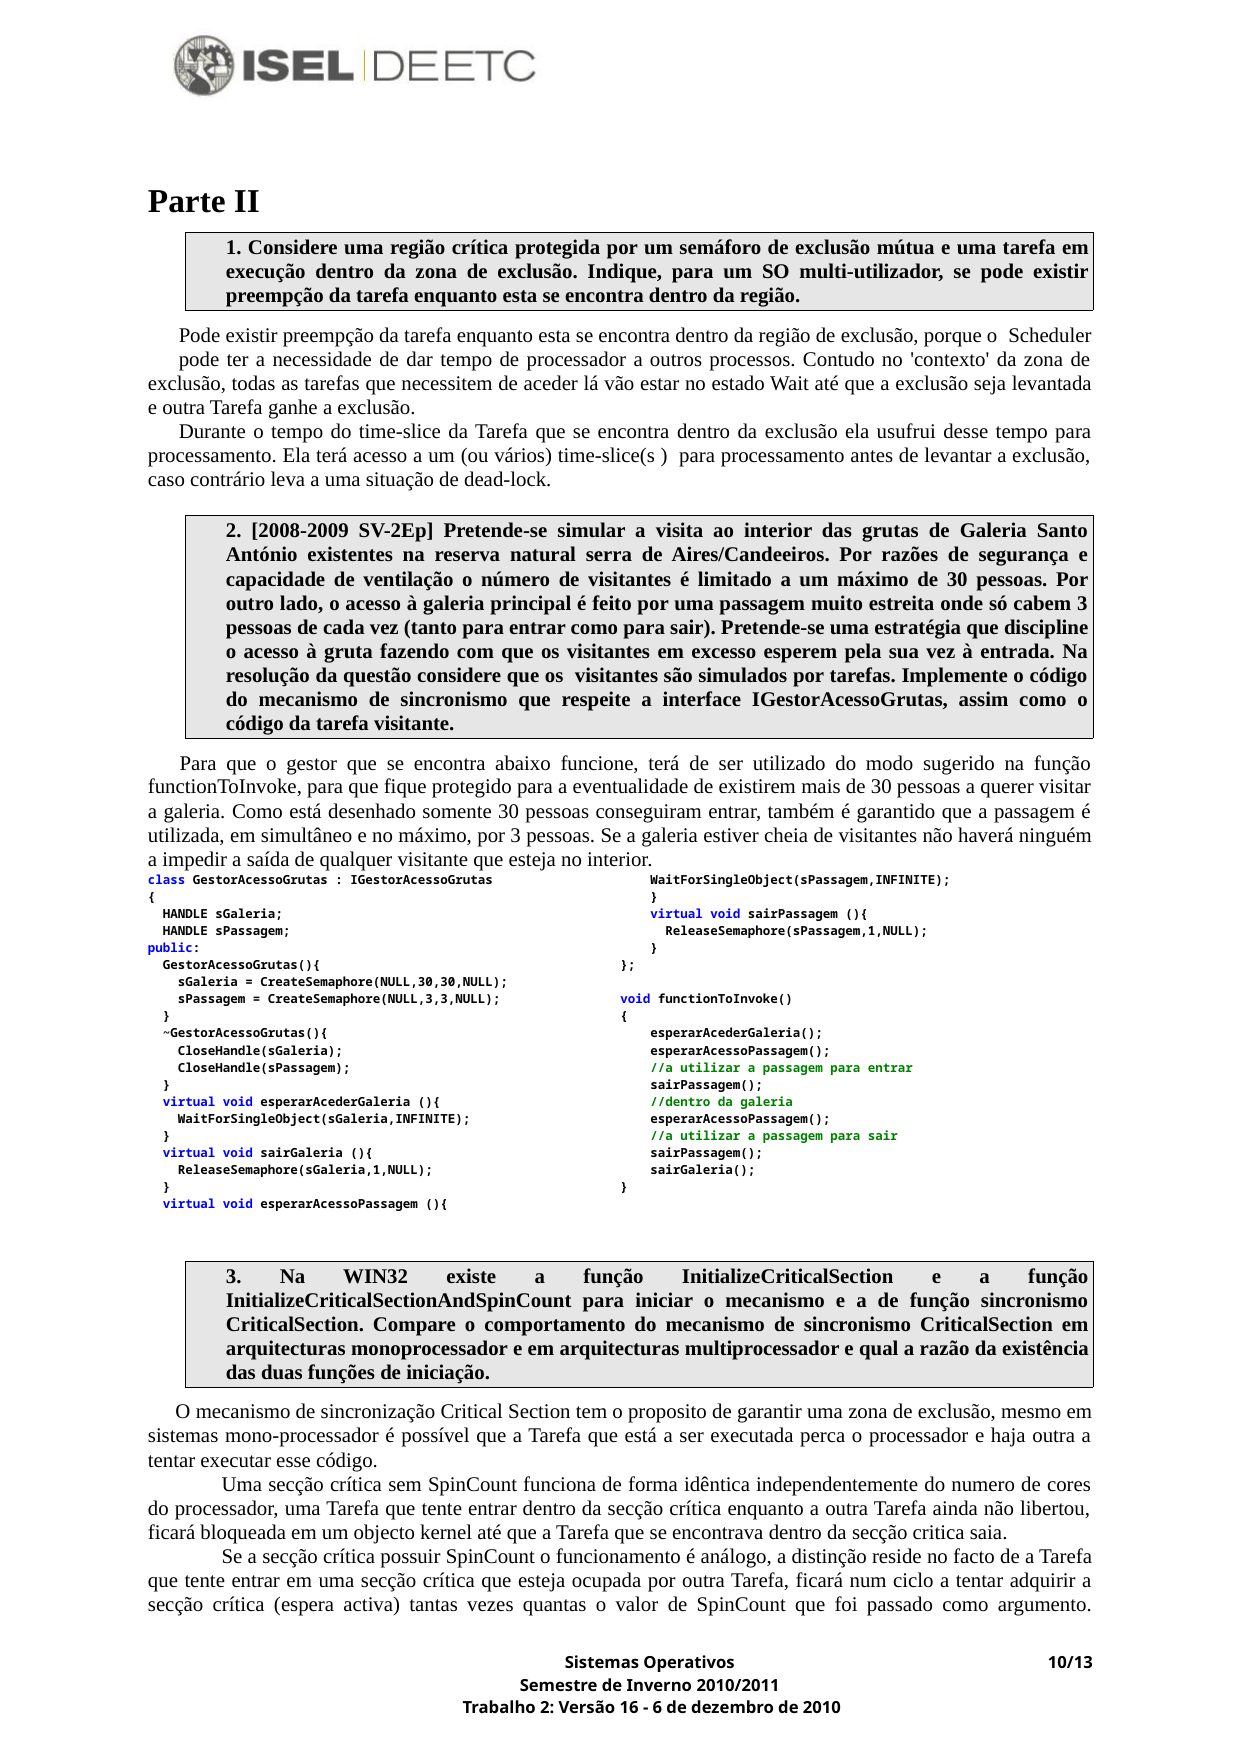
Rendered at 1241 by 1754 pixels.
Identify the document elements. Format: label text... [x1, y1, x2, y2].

text //a utilizar a passagem para entrar [620, 1059, 1093, 1076]
subtitle Parte II [148, 181, 1093, 219]
text pode ter a necessidade de dar tempo de processador a outros processos. Contudo no 'contexto' da zona de exclusão, todas as tarefas que necessitem de aceder lá vão estar no estado Wait até que a exclusão seja levantada e outra Tarefa ganhe a exclusão. [148, 347, 1093, 419]
text WaitForSingleObject(sGaleria,INFINITE); [148, 1110, 620, 1127]
text GestorAcessoGrutas(){ [148, 956, 620, 973]
text esperarAcederGaleria(); [620, 1024, 1093, 1042]
text Se a secção crítica possuir SpinCount o funcionamento é análogo, a distinção reside no facto de a Tarefa que tente entrar em uma secção crítica que esteja ocupada por outra Tarefa, ficará num ciclo a tentar adquirir a secção crítica (espera activa) tantas vezes quantas o valor de SpinCount que foi passado como argumento. [148, 1544, 1093, 1616]
text } [148, 1127, 620, 1144]
text CloseHandle(sPassagem); [148, 1059, 620, 1076]
text } [620, 888, 1093, 905]
text { [148, 888, 620, 905]
picture [164, 20, 566, 121]
text sGaleria = CreateSemaphore(NULL,30,30,NULL); [148, 973, 620, 990]
text ~GestorAcessoGrutas(){ [148, 1024, 620, 1042]
text Para que o gestor que se encontra abaixo funcione, terá de ser utilizado do modo sugerido na função functionToInvoke, para que fique protegido para a eventualidade de existirem mais de 30 pessoas a querer visitar a galeria. Como está desenhado somente 30 pessoas conseguiram entrar, também é garantido que a passagem é utilizada, em simultâneo e no máximo, por 3 pessoas. Se a galeria estiver cheia de visitantes não haverá ninguém a impedir a saída de qualquer visitante que esteja no interior. [148, 750, 1093, 871]
text ReleaseSemaphore(sPassagem,1,NULL); [620, 922, 1093, 939]
text ReleaseSemaphore(sGaleria,1,NULL); [148, 1161, 620, 1178]
text Durante o tempo do time-slice da Tarefa que se encontra dentro da exclusão ela usufrui desse tempo para processamento. Ela terá acesso a um (ou vários) time-slice(s ) para processamento antes de levantar a exclusão, caso contrário leva a uma situação de dead-lock. [148, 419, 1093, 491]
text sairPassagem(); [620, 1076, 1093, 1093]
list 1. Considere uma região crítica protegida por um semáforo de exclusão mútua e uma tarefa em execução dentro da zona de exclusão. Indique, para um SO multi-utilizador, se pode existir preempção da tarefa enquanto esta se encontra dentro da região. [186, 233, 1093, 310]
text CloseHandle(sGaleria); [148, 1042, 620, 1059]
text WaitForSingleObject(sPassagem,INFINITE); [620, 871, 1093, 888]
text O mecanismo de sincronização Critical Section tem o proposito de garantir uma zona de exclusão, mesmo em sistemas mono-processador é possível que a Tarefa que está a ser executada perca o processador e haja outra a tentar executar esse código. [148, 1399, 1093, 1472]
text } [148, 1076, 620, 1093]
text } [148, 1007, 620, 1024]
text } [620, 939, 1093, 956]
text HANDLE sPassagem; [148, 922, 620, 939]
text { [620, 1007, 1093, 1024]
list 3. Na WIN32 existe a função InitializeCriticalSection e a função InitializeCriticalSectionAndSpinCount para iniciar o mecanismo e a de função sincronismo CriticalSection. Compare o comportamento do mecanismo de sincronismo CriticalSection em arquitecturas monoprocessador e em arquitecturas multiprocessador e qual a razão da existência das duas funções de iniciação. [186, 1262, 1093, 1387]
text virtual void esperarAcederGaleria (){ [148, 1093, 620, 1110]
text Pode existir preempção da tarefa enquanto esta se encontra dentro da região de exclusão, porque o Scheduler [148, 323, 1093, 347]
text sairPassagem(); [620, 1144, 1093, 1161]
text esperarAcessoPassagem(); [620, 1110, 1093, 1127]
text void functionToInvoke() [620, 990, 1093, 1007]
text HANDLE sGaleria; [148, 905, 620, 922]
list 2. [2008-2009 SV-2Ep] Pretende-se simular a visita ao interior das grutas de Galeria Santo António existentes na reserva natural serra de Aires/Candeeiros. Por razões de segurança e capacidade de ventilação o número de visitantes é limitado a um máximo de 30 pessoas. Por outro lado, o acesso à galeria principal é feito por uma passagem muito estreita onde só cabem 3 pessoas de cada vez (tanto para entrar como para sair). Pretende-se uma estratégia que discipline o acesso à gruta fazendo com que os visitantes em excesso esperem pela sua vez à entrada. Na resolução da questão considere que os visitantes são simulados por tarefas. Implemente o código do mecanismo de sincronismo que respeite a interface IGestorAcessoGrutas, assim como o código da tarefa visitante. [186, 516, 1093, 738]
text virtual void esperarAcessoPassagem (){ [148, 1195, 620, 1212]
text sairGaleria(); [620, 1161, 1093, 1178]
text virtual void sairPassagem (){ [620, 905, 1093, 922]
text Uma secção crítica sem SpinCount funciona de forma idêntica independentemente do numero de cores do processador, uma Tarefa que tente entrar dentro da secção crítica enquanto a outra Tarefa ainda não libertou, ficará bloqueada em um objecto kernel até que a Tarefa que se encontrava dentro da secção critica saia. [148, 1472, 1093, 1544]
text public: [148, 939, 620, 956]
text }; [620, 956, 1093, 973]
text //a utilizar a passagem para sair [620, 1127, 1093, 1144]
text class GestorAcessoGrutas : IGestorAcessoGrutas [148, 871, 620, 888]
text sPassagem = CreateSemaphore(NULL,3,3,NULL); [148, 990, 620, 1007]
text } [620, 1178, 1093, 1195]
text } [148, 1178, 620, 1195]
text virtual void sairGaleria (){ [148, 1144, 620, 1161]
text //dentro da galeria [620, 1093, 1093, 1110]
text esperarAcessoPassagem(); [620, 1042, 1093, 1059]
